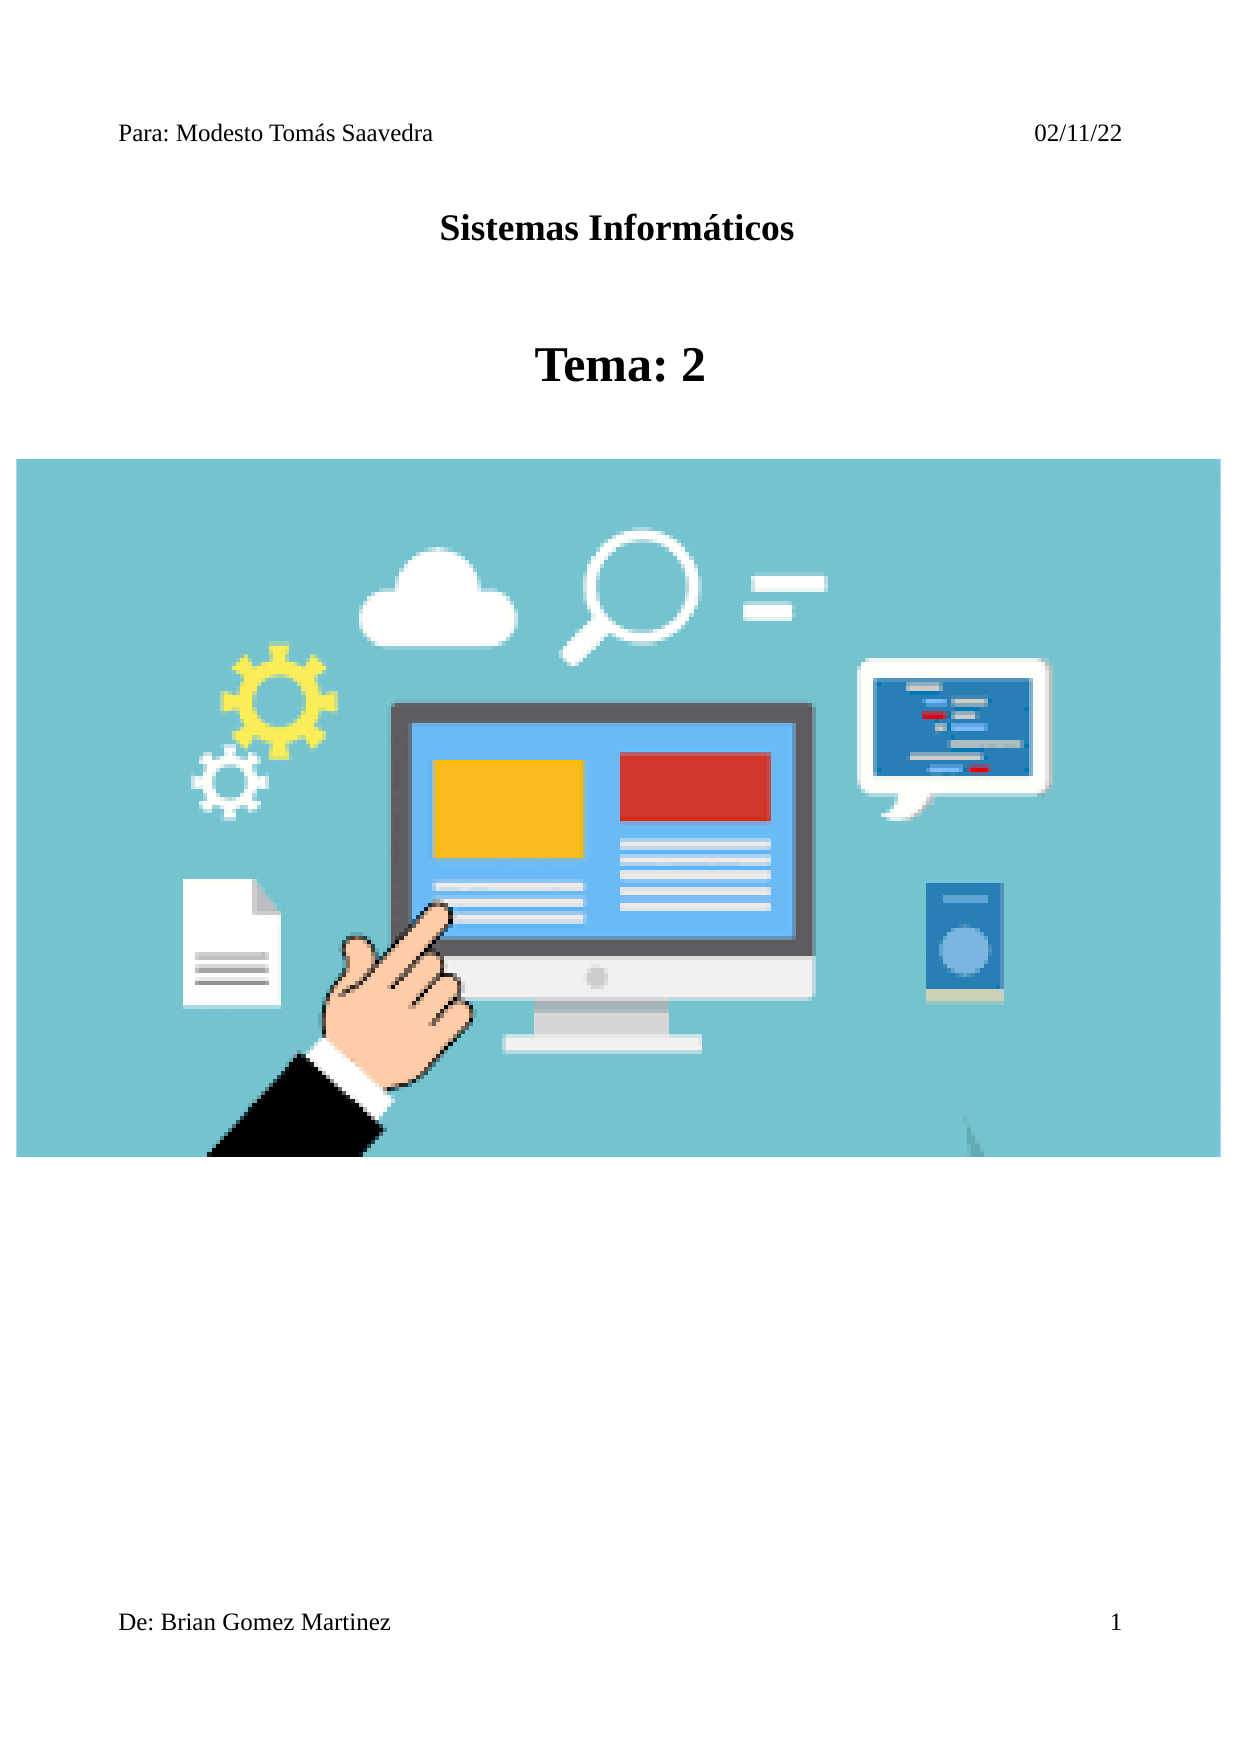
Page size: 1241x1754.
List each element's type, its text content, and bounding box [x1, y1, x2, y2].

picture [16, 459, 1221, 1157]
text Tema: 2 [118, 334, 1122, 392]
text Sistemas Informáticos [118, 205, 1122, 248]
